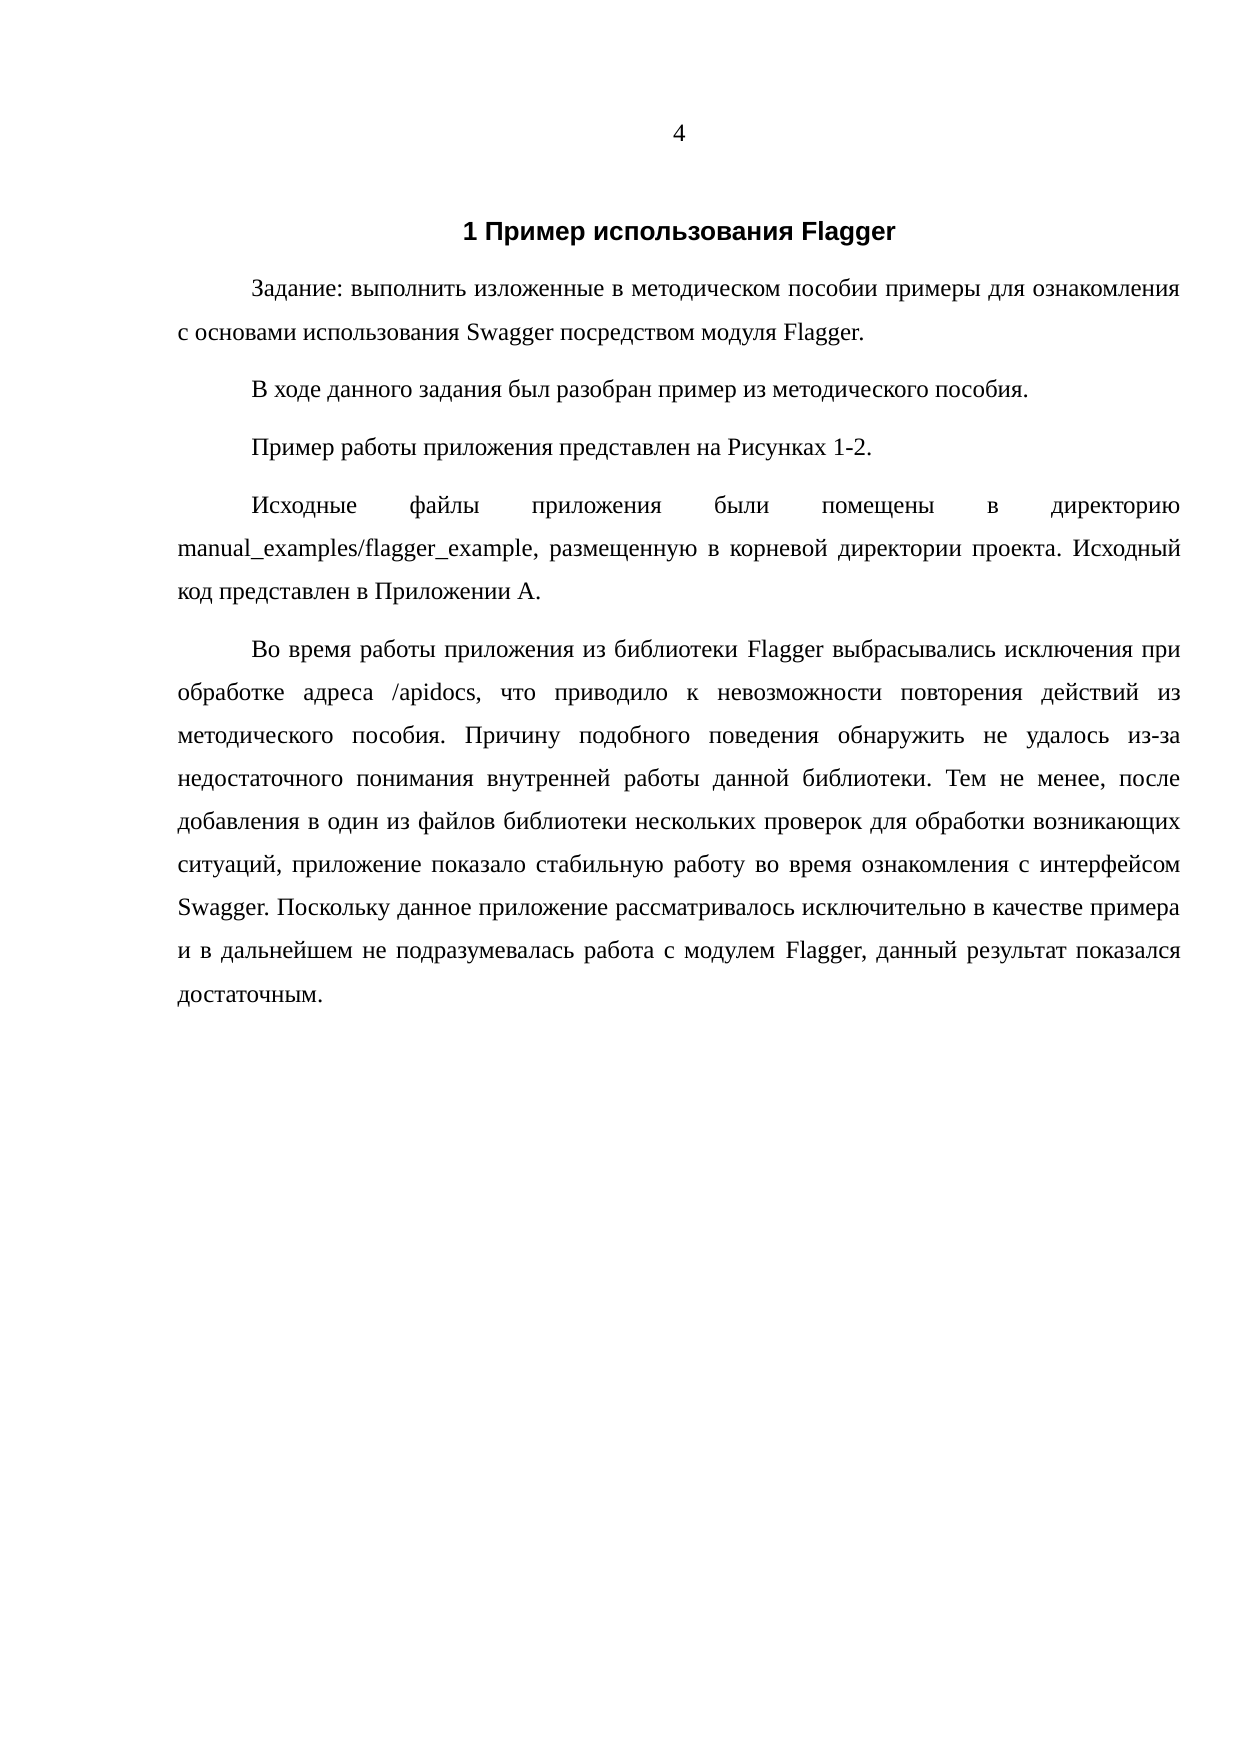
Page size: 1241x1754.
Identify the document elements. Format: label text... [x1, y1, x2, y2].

subtitle Пример использования Flagger [177, 216, 1181, 246]
text Задание: выполнить изложенные в методическом пособии примеры для ознакомления с основами использования Swagger посредством модуля Flagger. [177, 273, 1181, 345]
text В ходе данного задания был разобран пример из методического пособия. [177, 374, 1181, 403]
text Пример работы приложения представлен на Рисунках 1-2. [177, 432, 1181, 461]
text Во время работы приложения из библиотеки Flagger выбрасывались исключения при обработке адреса /apidocs, что приводило к невозможности повторения действий из методического пособия. Причину подобного поведения обнаружить не удалось из-за недостаточного понимания внутренней работы данной библиотеки. Тем не менее, после добавления в один из файлов библиотеки нескольких проверок для обработки возникающих ситуаций, приложение показало стабильную работу во время ознакомления с интерфейсом Swagger. Поскольку данное приложение рассматривалось исключительно в качестве примера и в дальнейшем не подразумевалась работа с модулем Flagger, данный результат показался достаточным. [177, 634, 1181, 1007]
text Исходные файлы приложения были помещены в директорию manual_examples/flagger_example, размещенную в корневой директории проекта. Исходный код представлен в Приложении А. [177, 490, 1181, 605]
